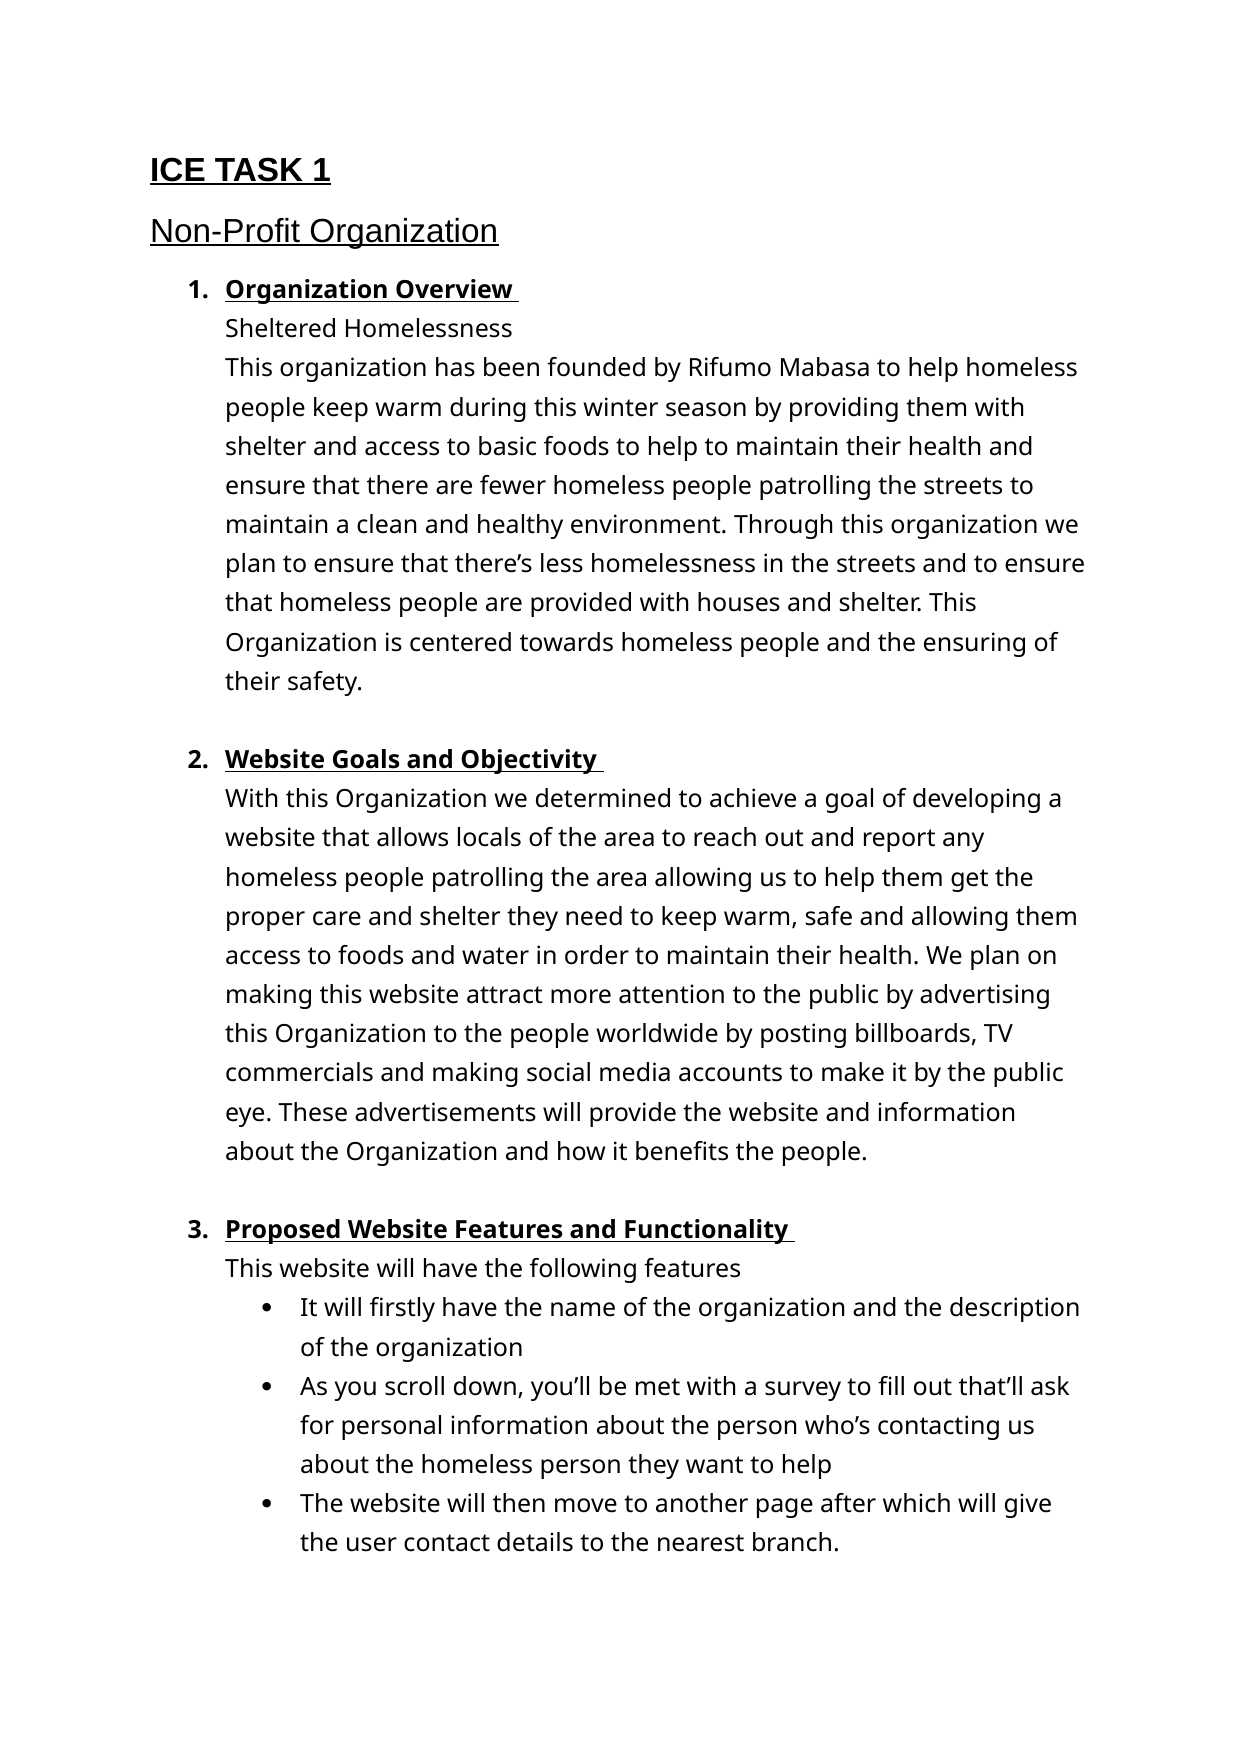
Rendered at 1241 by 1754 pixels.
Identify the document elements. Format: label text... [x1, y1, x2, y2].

list As you scroll down, you’ll be met with a survey to fill out that’ll ask for personal information about the person who’s contacting us about the homeless person they want to help [262, 1368, 1090, 1481]
list It will firstly have the name of the organization and the description of the organization [262, 1290, 1090, 1363]
list Sheltered Homelessness [225, 311, 1090, 345]
list With this Organization we determined to achieve a goal of developing a website that allows locals of the area to reach out and report any homeless people patrolling the area allowing us to help them get the proper care and shelter they need to keep warm, safe and allowing them access to foods and water in order to maintain their health. We plan on making this website attract more attention to the public by advertising this Organization to the people worldwide by posting billboards, TV commercials and making social media accounts to make it by the public eye. These advertisements will provide the website and information about the Organization and how it benefits the people. [225, 781, 1090, 1167]
list This website will have the following features [225, 1251, 1090, 1285]
list Organization Overview [187, 272, 1090, 306]
text Non-Profit Organization [150, 211, 1090, 249]
list This organization has been founded by Rifumo Mabasa to help homeless people keep warm during this winter season by providing them with shelter and access to basic foods to help to maintain their health and ensure that there are fewer homeless people patrolling the streets to maintain a clean and healthy environment. Through this organization we plan to ensure that there’s less homelessness in the streets and to ensure that homeless people are provided with houses and shelter. This Organization is centered towards homeless people and the ensuring of their safety. [225, 350, 1090, 697]
list Website Goals and Objectivity [187, 742, 1090, 776]
list Proposed Website Features and Functionality [187, 1212, 1090, 1246]
list The website will then move to another page after which will give the user contact details to the nearest branch. [262, 1486, 1090, 1559]
text ICE TASK 1 [150, 150, 1090, 188]
